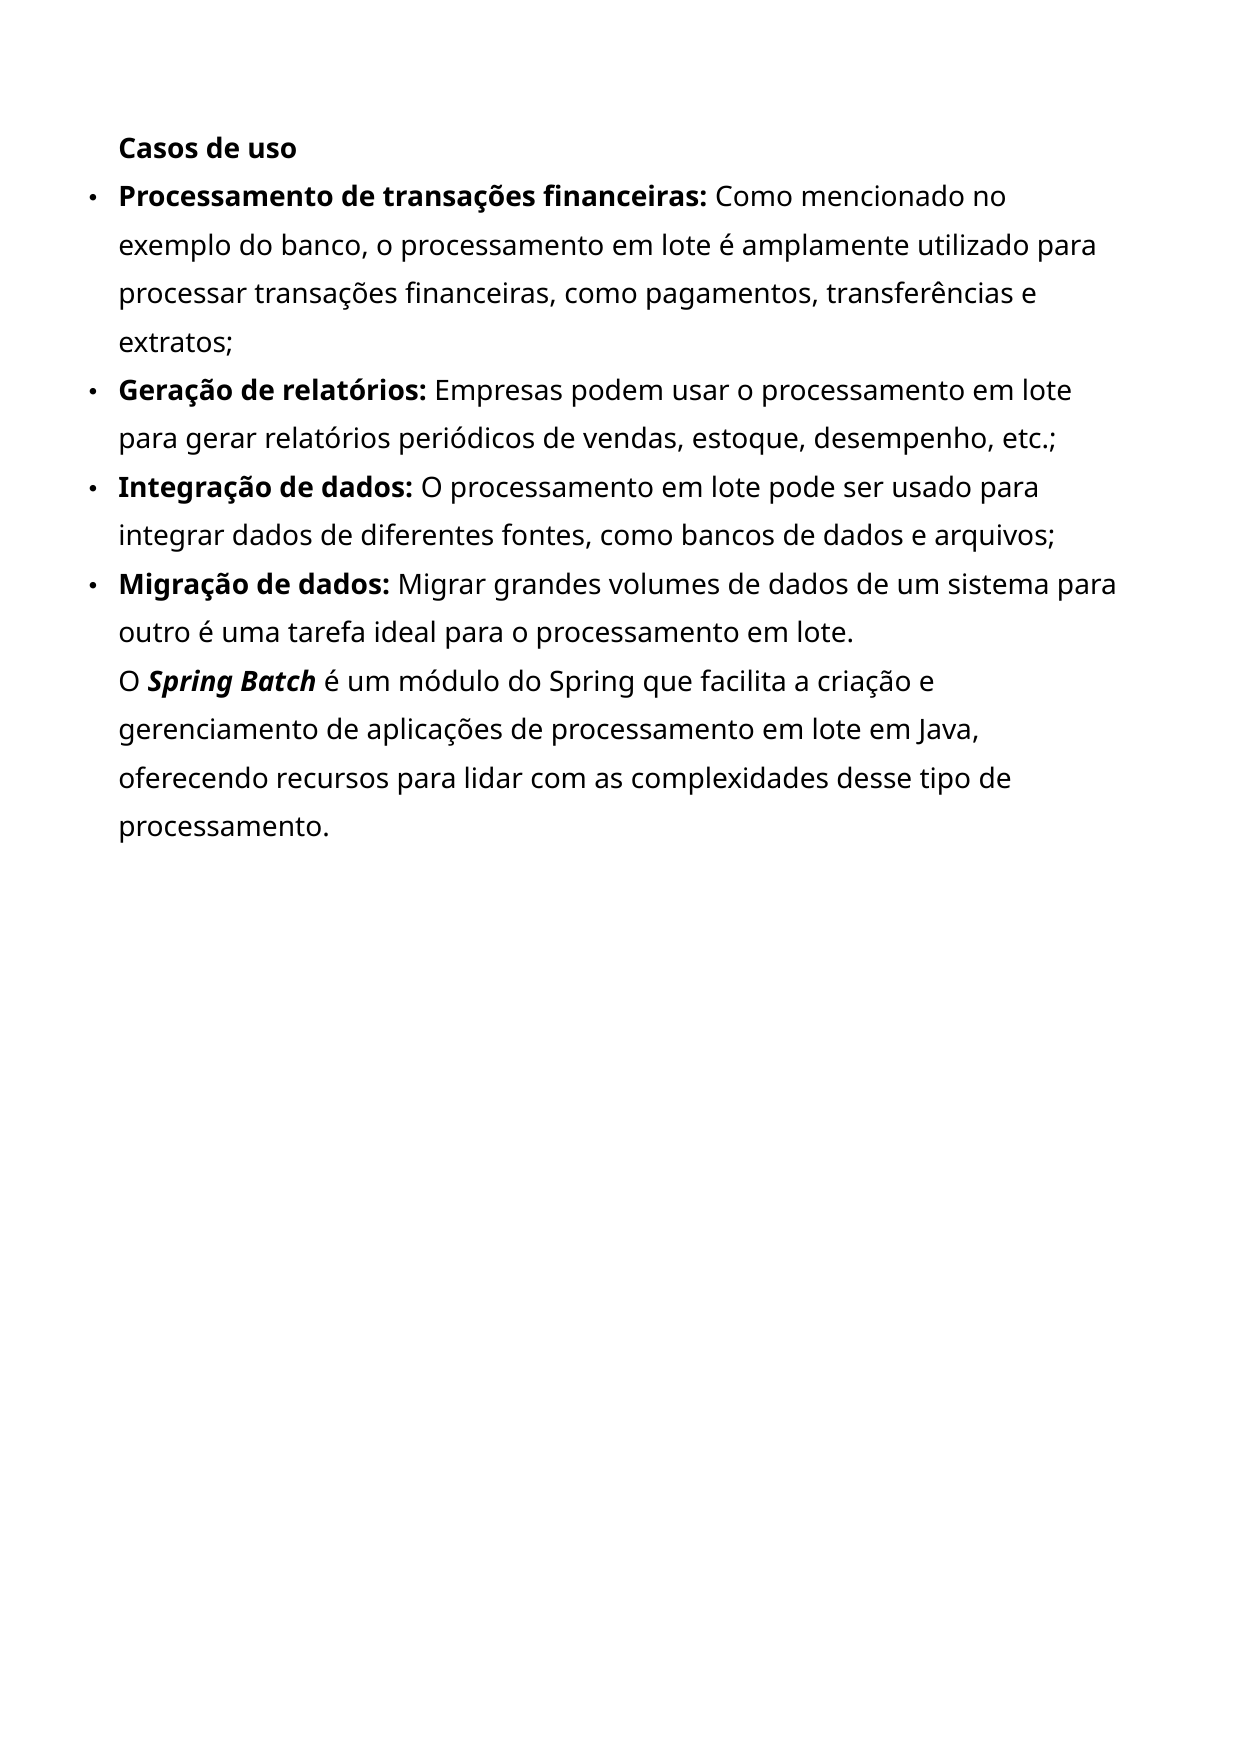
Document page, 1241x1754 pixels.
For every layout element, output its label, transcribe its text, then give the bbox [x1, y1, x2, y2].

text O Spring Batch é um módulo do Spring que facilita a criação e gerenciamento de aplicações de processamento em lote em Java, oferecendo recursos para lidar com as complexidades desse tipo de processamento. [118, 651, 1122, 845]
list Migração de dados: Migrar grandes volumes de dados de um sistema para outro é uma tarefa ideal para o processamento em lote. [118, 554, 1122, 651]
list Integração de dados: O processamento em lote pode ser usado para integrar dados de diferentes fontes, como bancos de dados e arquivos; [118, 457, 1122, 554]
list Geração de relatórios: Empresas podem usar o processamento em lote para gerar relatórios periódicos de vendas, estoque, desempenho, etc.; [118, 360, 1122, 457]
list Processamento de transações financeiras: Como mencionado no exemplo do banco, o processamento em lote é amplamente utilizado para processar transações financeiras, como pagamentos, transferências e extratos; [118, 167, 1122, 360]
subtitle Casos de uso [118, 118, 1122, 167]
